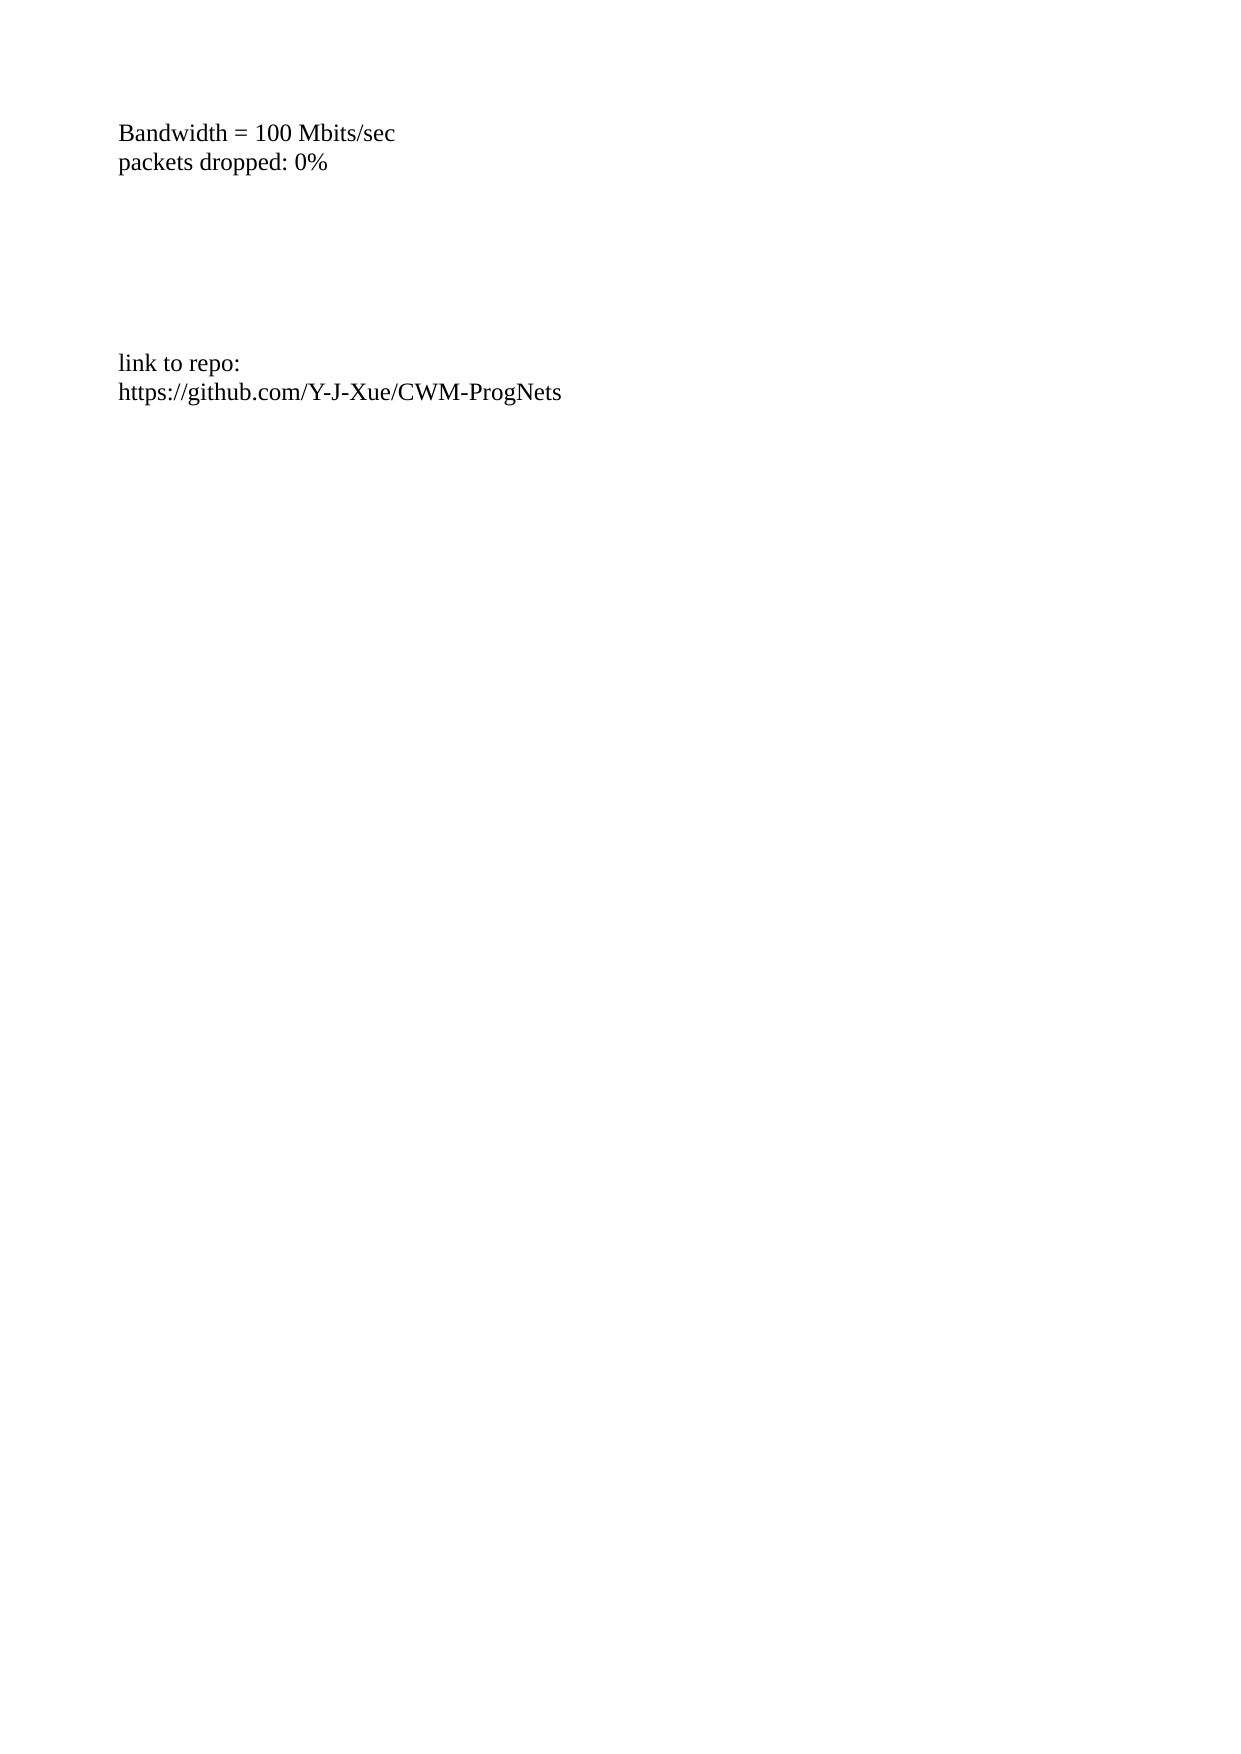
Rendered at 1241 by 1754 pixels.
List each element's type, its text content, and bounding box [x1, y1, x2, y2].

text Bandwidth = 100 Mbits/sec [118, 118, 1122, 147]
text https://github.com/Y-J-Xue/CWM-ProgNets [118, 377, 1122, 406]
text link to repo: [118, 348, 1122, 377]
text packets dropped: 0% [118, 147, 1122, 176]
